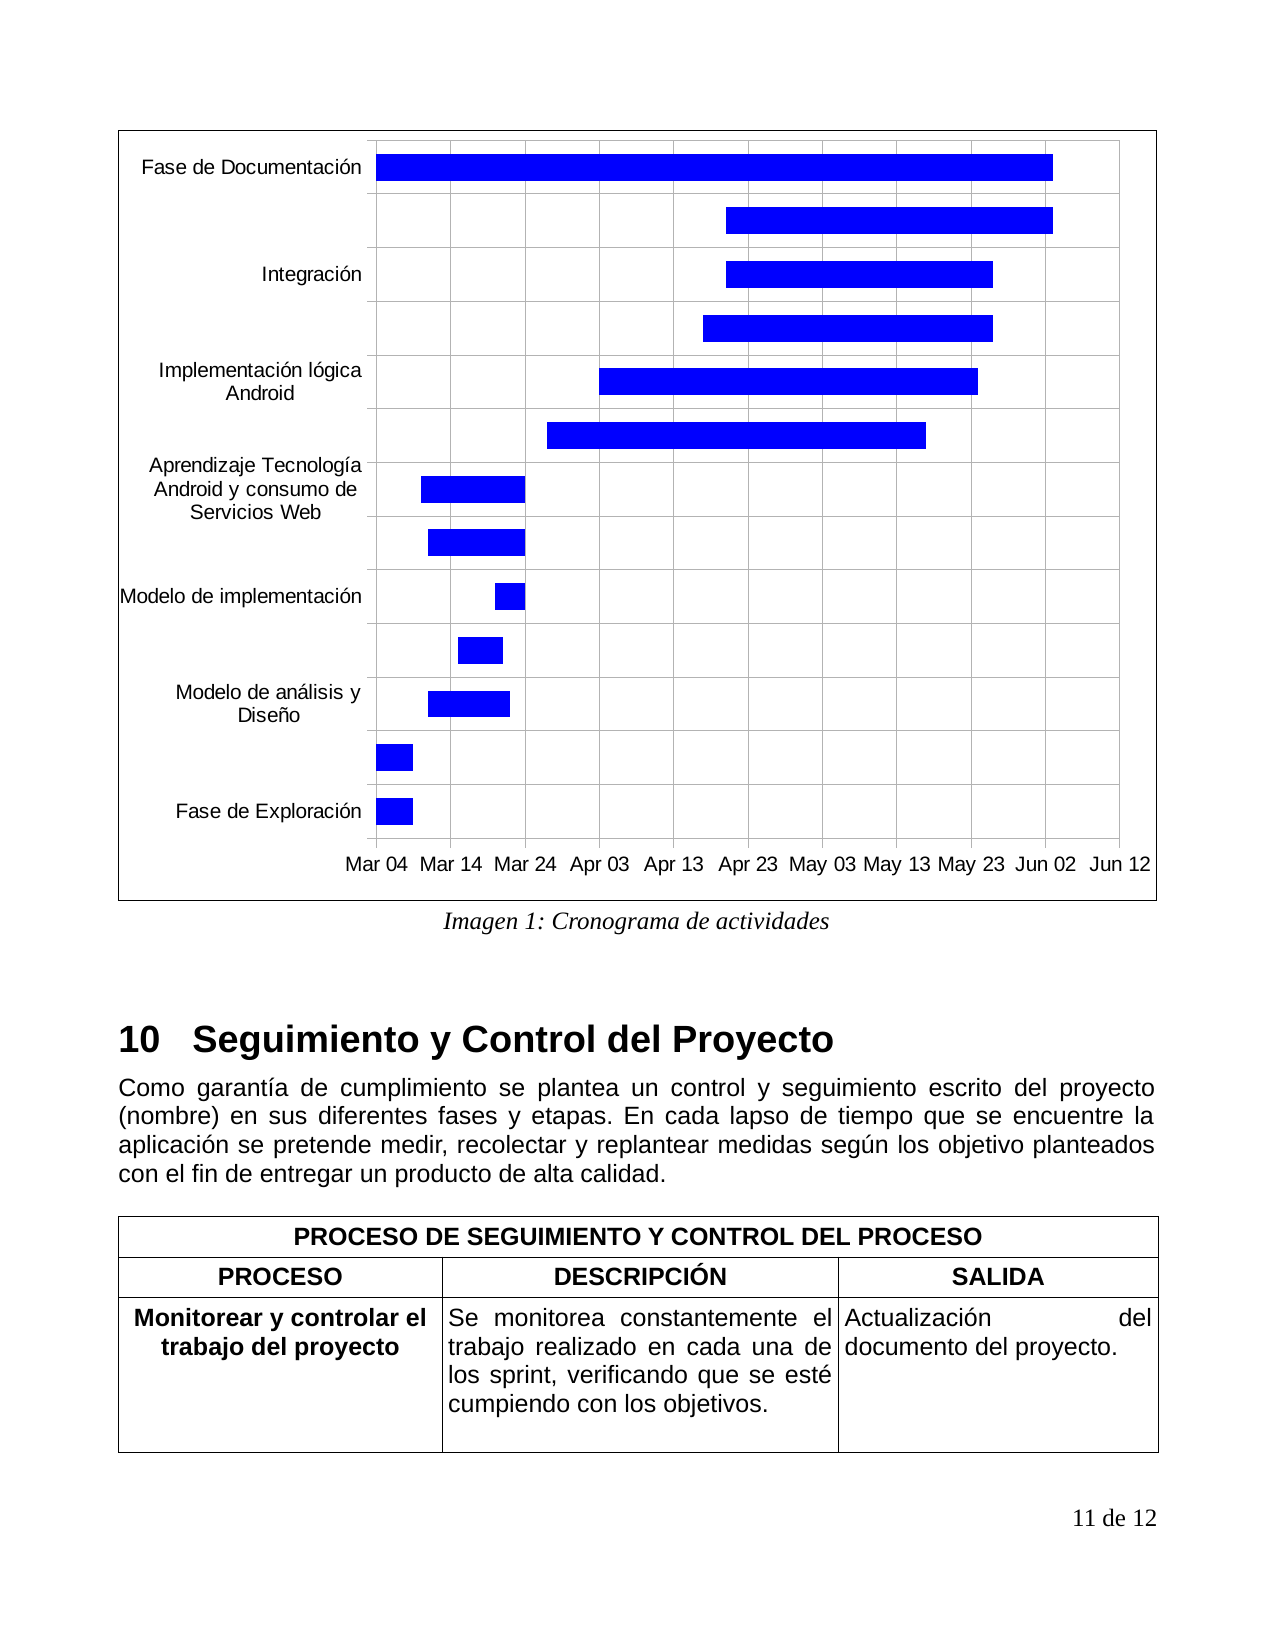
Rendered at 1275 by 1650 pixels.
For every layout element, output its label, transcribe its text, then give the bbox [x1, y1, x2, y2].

table_cell Se monitorea constantemente el trabajo realizado en cada una de los sprint, verificando que se esté cumpiendo con los objetivos. [443, 1298, 838, 1452]
text Imagen 1: Cronograma de actividades [103, 131, 1172, 935]
table_cell PROCESO [119, 1258, 442, 1297]
text Como garantía de cumplimiento se plantea un control y seguimiento escrito del proyecto (nombre) en sus diferentes fases y etapas. En cada lapso de tiempo que se encuentre la aplicación se pretende medir, recolectar y replantear medidas según los objetivo planteados con el fin de entregar un producto de alta calidad. [118, 1072, 1157, 1187]
table_cell SALIDA [839, 1258, 1158, 1297]
table_header PROCESO DE SEGUIMIENTO Y CONTROL DEL PROCESO [119, 1217, 1158, 1257]
table_cell Monitorear y controlar el trabajo del proyecto [119, 1298, 442, 1452]
table_cell DESCRIPCIÓN [443, 1258, 838, 1297]
subtitle Seguimiento y Control del Proyecto [118, 1016, 1157, 1060]
table_cell Actualización del documento del proyecto. [839, 1298, 1158, 1452]
